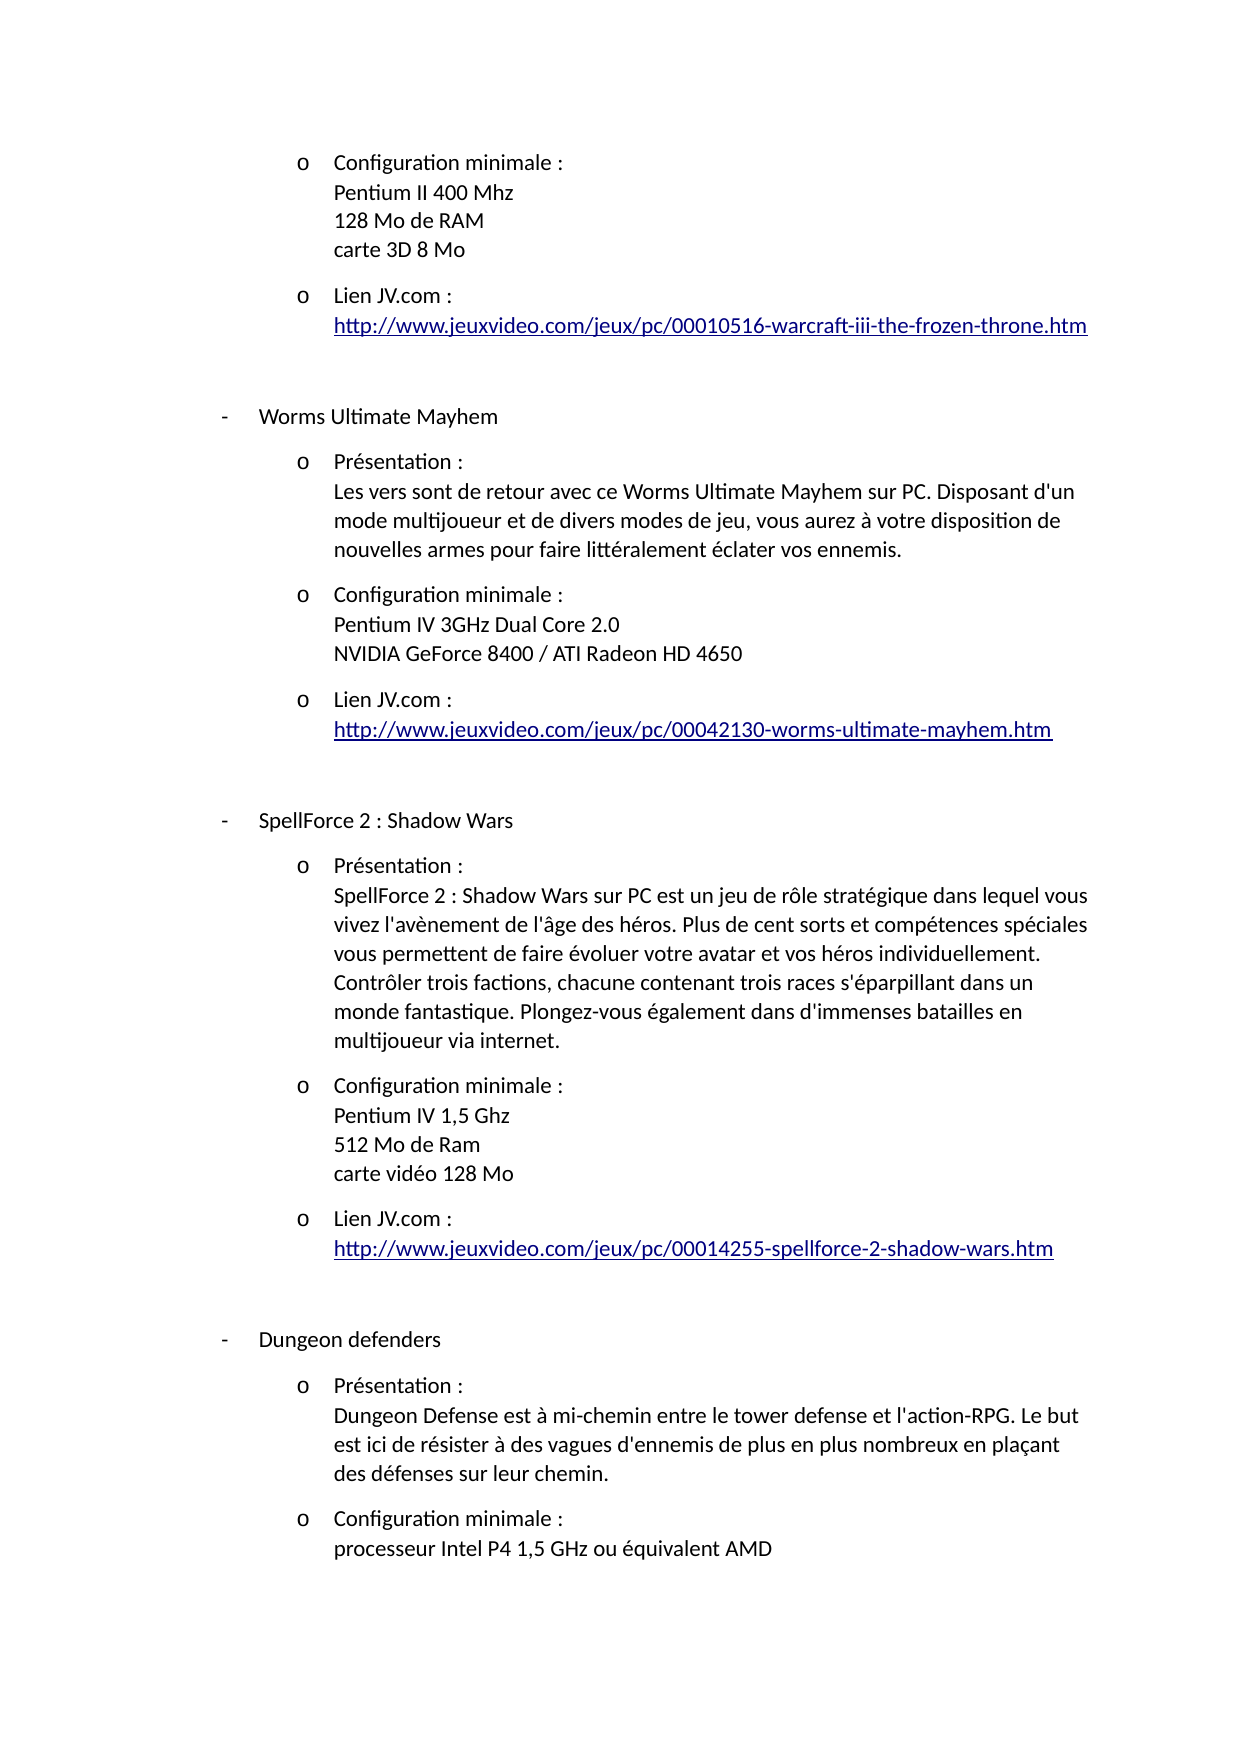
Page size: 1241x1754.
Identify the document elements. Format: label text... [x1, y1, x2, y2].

list Worms Ultimate Mayhem [221, 402, 1093, 430]
list Configuration minimale : Pentium IV 3GHz Dual Core 2.0 NVIDIA GeForce 8400 / ATI Radeon HD 4650 [296, 581, 1093, 667]
list Lien JV.com : http://www.jeuxvideo.com/jeux/pc/00010516-warcraft-iii-the-frozen-throne.htm [296, 281, 1093, 339]
list SpellForce 2 : Shadow Wars [221, 806, 1093, 834]
list Dungeon defenders [221, 1326, 1093, 1354]
list Présentation : Les vers sont de retour avec ce Worms Ultimate Mayhem sur PC. Disposant d'un mode multijoueur et de divers modes de jeu, vous aurez à votre disposition de nouvelles armes pour faire littéralement éclater vos ennemis. [296, 447, 1093, 563]
list Présentation : SpellForce 2 : Shadow Wars sur PC est un jeu de rôle stratégique dans lequel vous vivez l'avènement de l'âge des héros. Plus de cent sorts et compétences spéciales vous permettent de faire évoluer votre avatar et vos héros individuellement. Contrôler trois factions, chacune contenant trois races s'éparpillant dans un monde fantastique. Plongez-vous également dans d'immenses batailles en multijoueur via internet. [296, 852, 1093, 1054]
list Configuration minimale : Pentium IV 1,5 Ghz 512 Mo de Ram carte vidéo 128 Mo [296, 1071, 1093, 1187]
list Configuration minimale : processeur Intel P4 1,5 GHz ou équivalent AMD [296, 1504, 1093, 1562]
list Configuration minimale : Pentium II 400 Mhz 128 Mo de RAM carte 3D 8 Mo [296, 148, 1093, 263]
list Présentation : Dungeon Defense est à mi-chemin entre le tower defense et l'action-RPG. Le but est ici de résister à des vagues d'ennemis de plus en plus nombreux en plaçant des défenses sur leur chemin. [296, 1371, 1093, 1487]
list Lien JV.com : http://www.jeuxvideo.com/jeux/pc/00014255-spellforce-2-shadow-wars.htm [296, 1204, 1093, 1263]
list Lien JV.com : http://www.jeuxvideo.com/jeux/pc/00042130-worms-ultimate-mayhem.htm [296, 685, 1093, 743]
